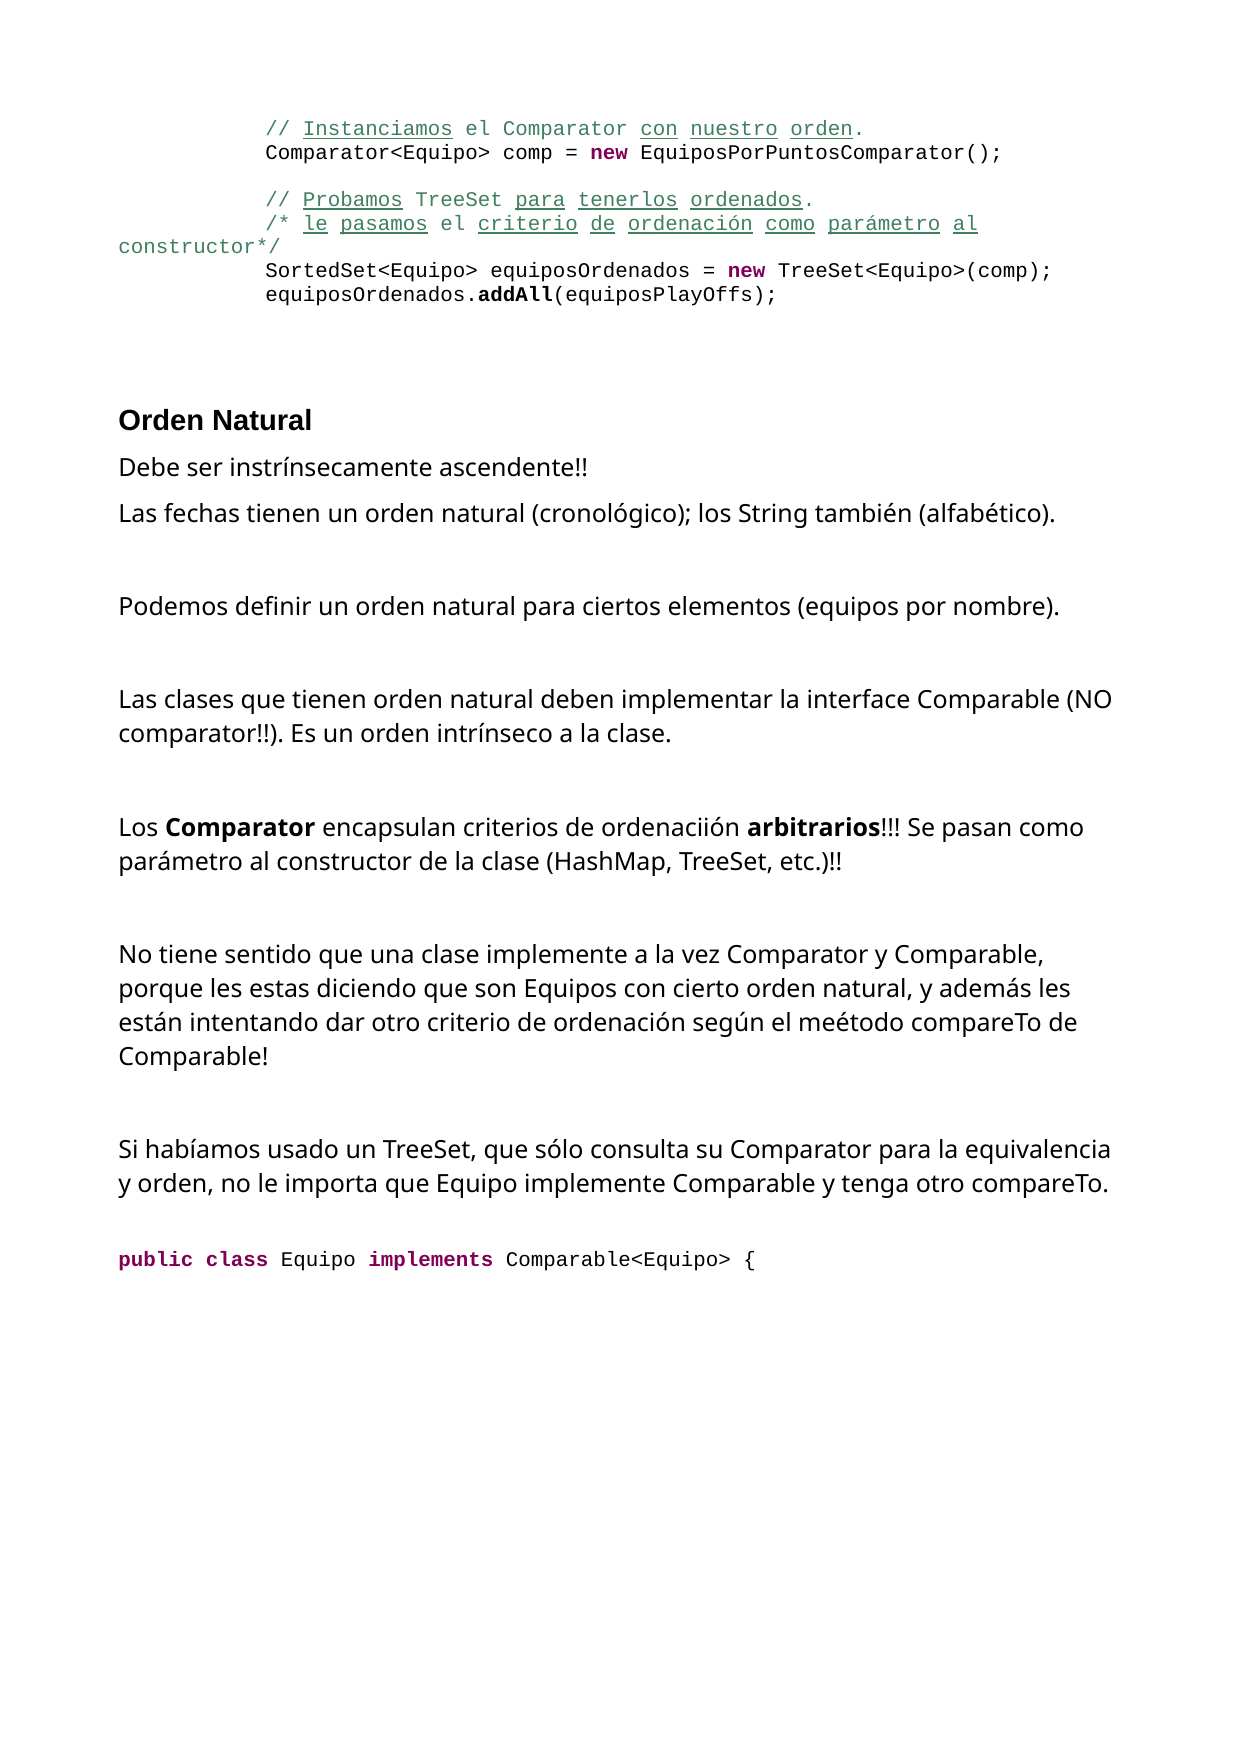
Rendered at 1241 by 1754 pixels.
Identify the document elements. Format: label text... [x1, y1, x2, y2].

text /* le pasamos el criterio de ordenación como parámetro al constructor*/ [118, 213, 1122, 260]
text Las fechas tienen un orden natural (cronológico); los String también (alfabético). [118, 496, 1122, 530]
text // Probamos TreeSet para tenerlos ordenados. [118, 189, 1122, 213]
text public class Equipo implements Comparable<Equipo> { [118, 1248, 1122, 1272]
text equiposOrdenados.addAll(equiposPlayOffs); [118, 284, 1122, 307]
text Si habíamos usado un TreeSet, que sólo consulta su Comparator para la equivalencia y orden, no le importa que Equipo implemente Comparable y tenga otro compareTo. [118, 1132, 1122, 1200]
text Podemos definir un orden natural para ciertos elementos (equipos por nombre). [118, 589, 1122, 623]
subtitle Orden Natural [118, 403, 1122, 437]
text Comparator<Equipo> comp = new EquiposPorPuntosComparator(); [118, 142, 1122, 165]
text SortedSet<Equipo> equiposOrdenados = new TreeSet<Equipo>(comp); [118, 260, 1122, 284]
text No tiene sentido que una clase implemente a la vez Comparator y Comparable, porque les estas diciendo que son Equipos con cierto orden natural, y además les están intentando dar otro criterio de ordenación según el meétodo compareTo de Comparable! [118, 936, 1122, 1073]
text Los Comparator encapsulan criterios de ordenaciión arbitrarios!!! Se pasan como parámetro al constructor de la clase (HashMap, TreeSet, etc.)!! [118, 809, 1122, 877]
text Las clases que tienen orden natural deben implementar la interface Comparable (NO comparator!!). Es un orden intrínseco a la clase. [118, 682, 1122, 750]
text Debe ser instrínsecamente ascendente!! [118, 449, 1122, 483]
text // Instanciamos el Comparator con nuestro orden. [118, 118, 1122, 142]
